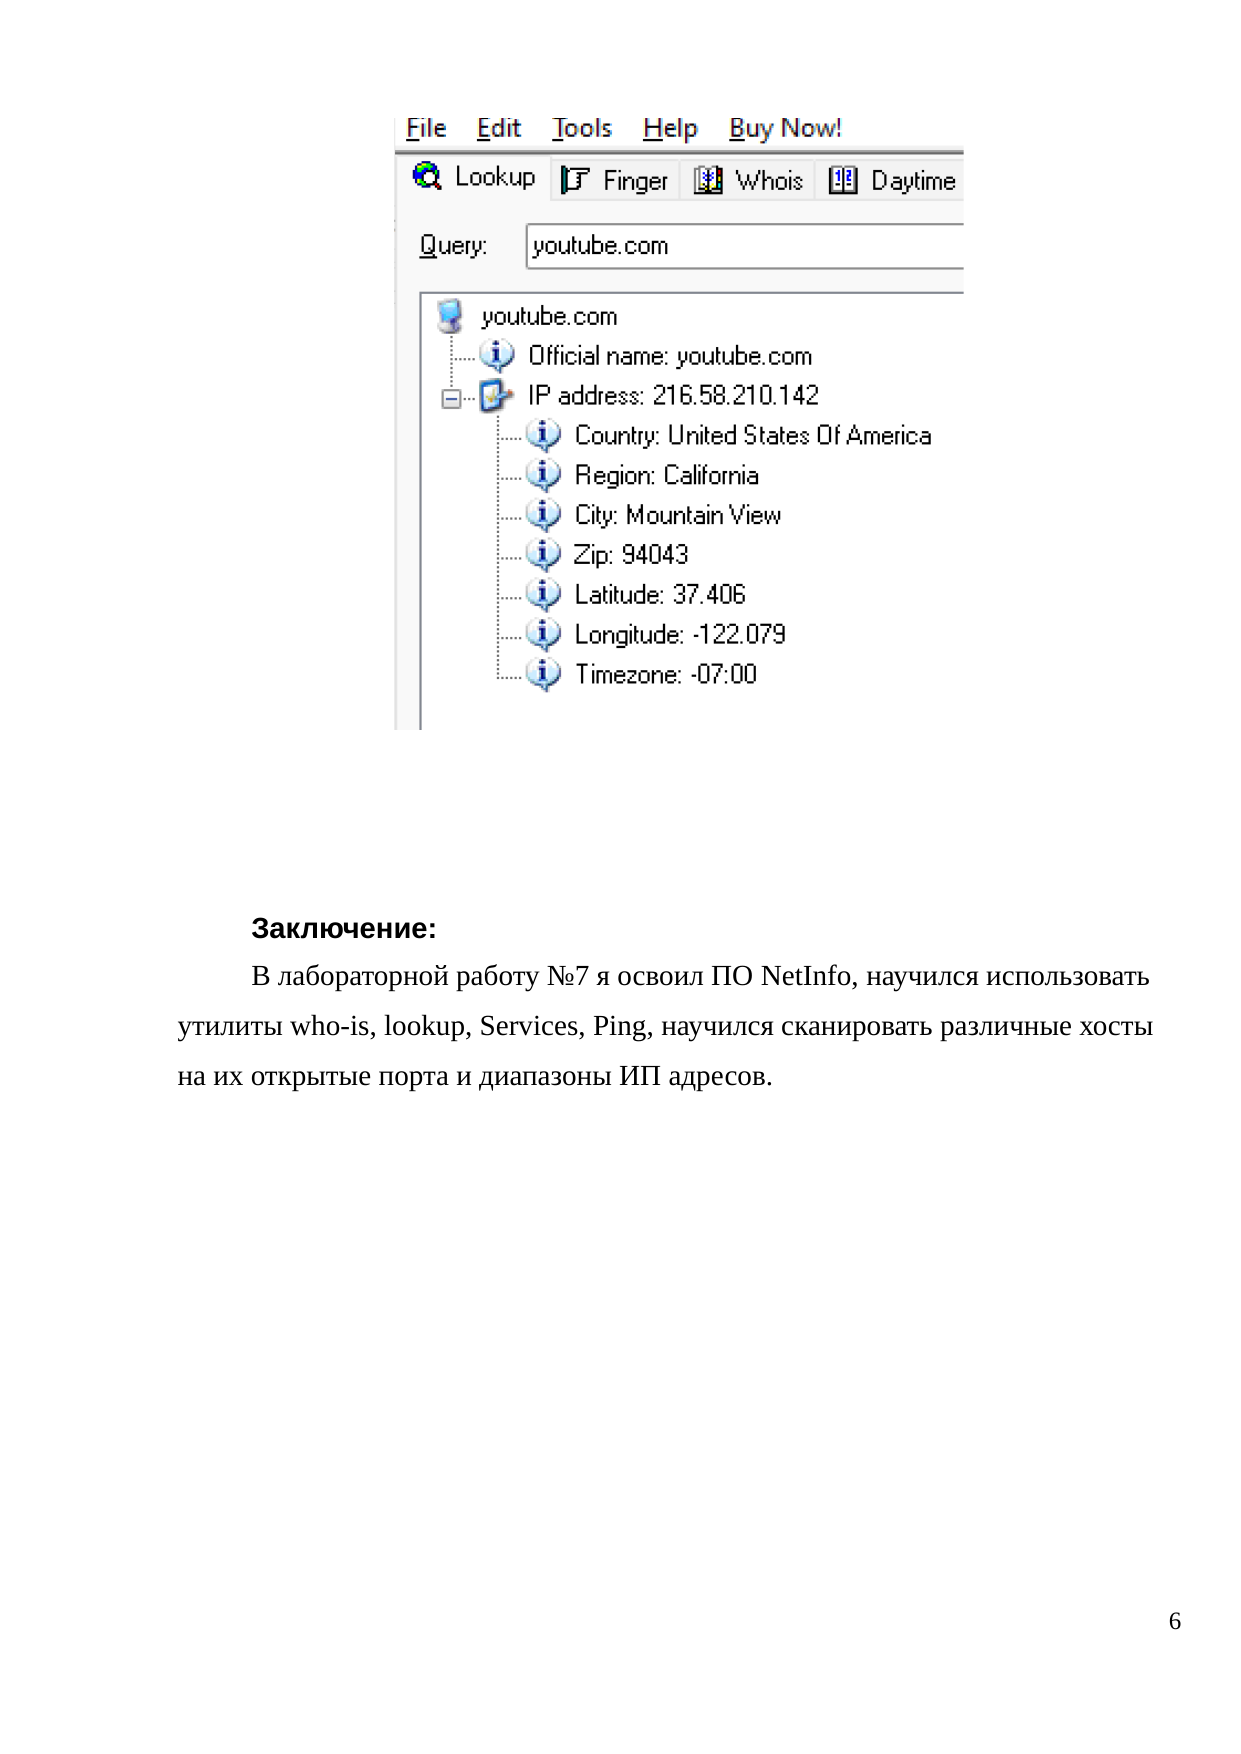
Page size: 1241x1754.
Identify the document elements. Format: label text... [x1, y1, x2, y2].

text В лабораторной работу №7 я освоил ПО NetInfo, научился использовать утилиты who-is, lookup, Services, Ping, научился сканировать различные хосты на их открытые порта и диапазоны ИП адресов. [177, 958, 1181, 1092]
picture [394, 118, 964, 730]
subtitle Заключение: [177, 912, 1181, 945]
